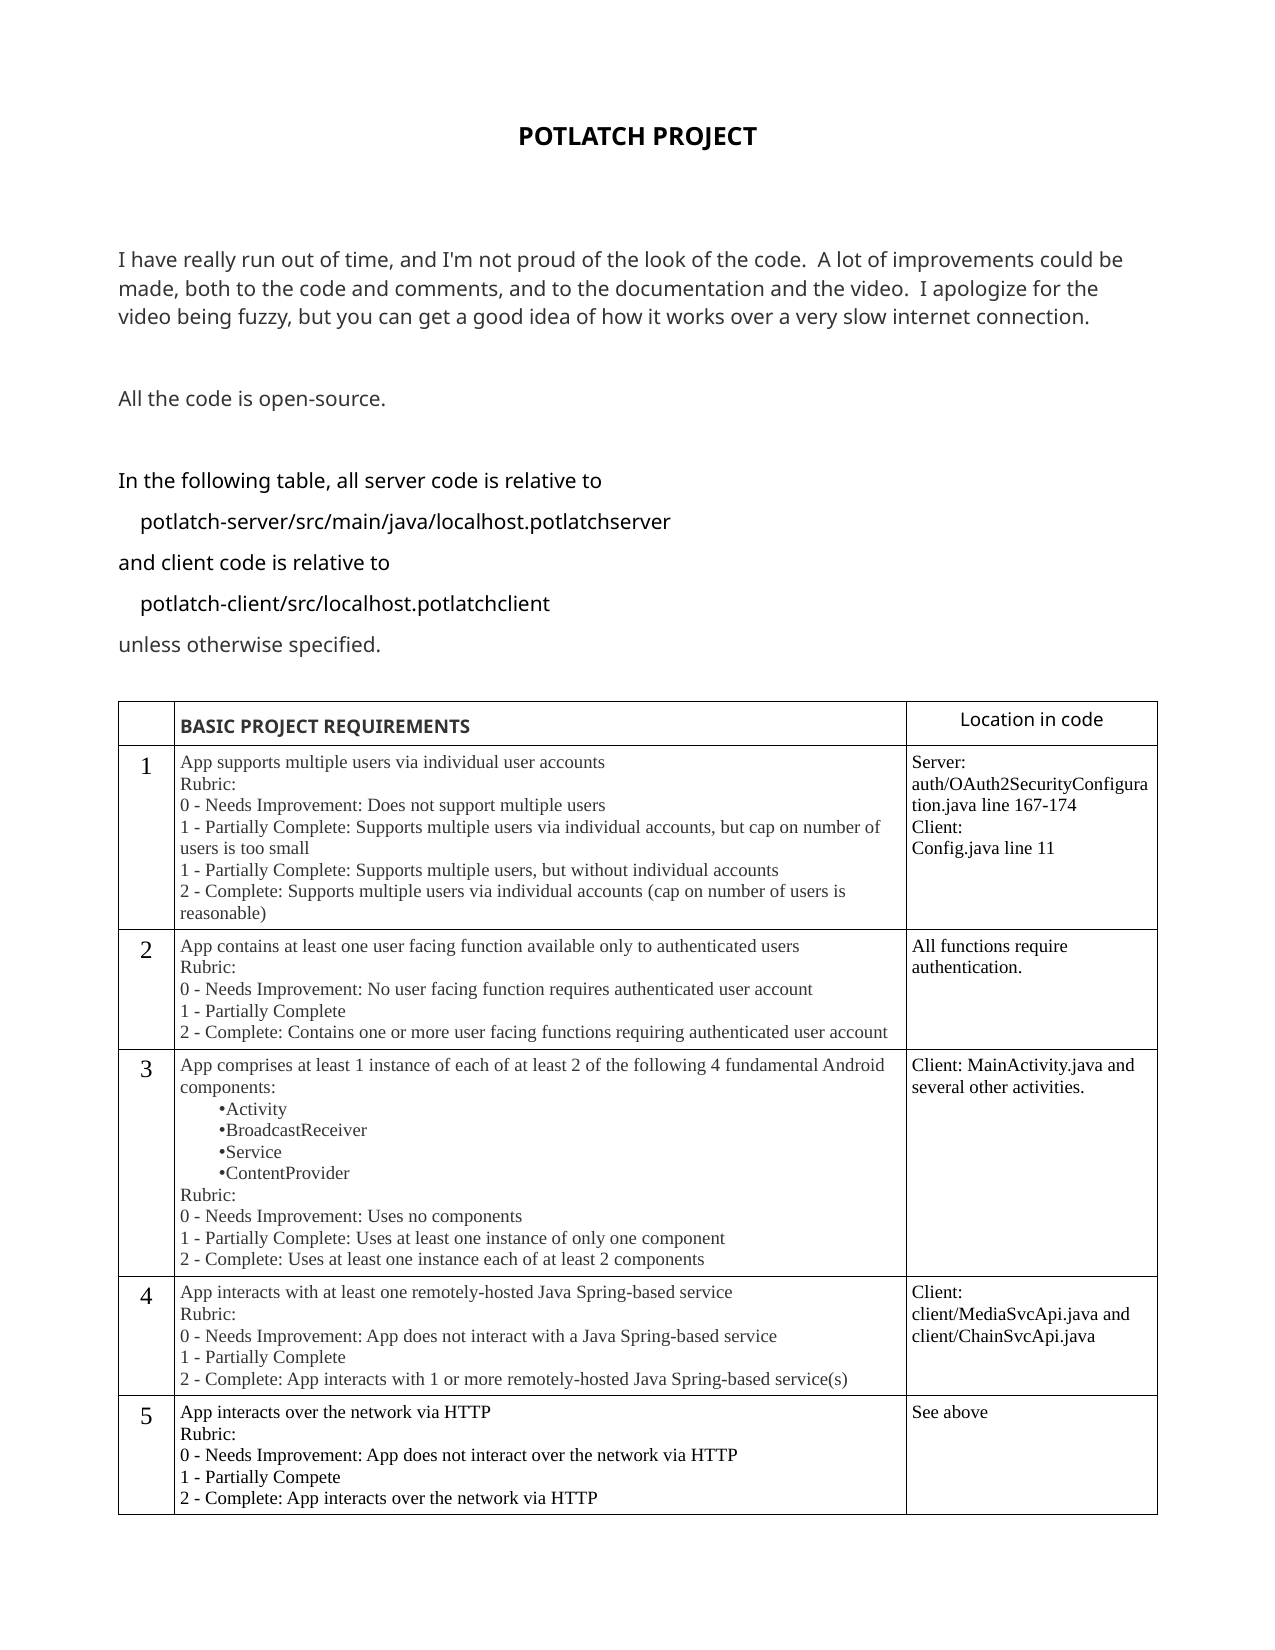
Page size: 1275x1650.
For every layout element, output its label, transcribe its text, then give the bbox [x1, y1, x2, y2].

text potlatch-server/src/main/java/localhost.potlatchserver [118, 507, 1157, 536]
table_header [119, 702, 174, 745]
text All the code is open-source. [118, 384, 1157, 413]
table_cell 1 [119, 746, 174, 929]
table_cell See above [907, 1396, 1157, 1514]
table_cell Client: MainActivity.java and several other activities. [907, 1050, 1157, 1276]
table_cell App comprises at least 1 instance of each of at least 2 of the following 4 fundamental Android components: Activity BroadcastReceiver Service ContentProvider Rubric: 0 - Needs Improvement: Uses no components 1 - Partially Complete: Uses at least one instance of only one component 2 - Complete: Uses at least one instance each of at least 2 components [175, 1050, 906, 1276]
text and client code is relative to [118, 548, 1157, 576]
table_header Location in code [907, 702, 1157, 745]
table_cell Server: auth/OAuth2SecurityConfiguration.java line 167-174 Client: Config.java line 11 [907, 746, 1157, 929]
text potlatch-client/src/localhost.potlatchclient [118, 589, 1157, 617]
text In the following table, all server code is relative to [118, 466, 1157, 494]
table_cell All functions require authentication. [907, 930, 1157, 1048]
table_cell App contains at least one user facing function available only to authenticated users Rubric: 0 - Needs Improvement: No user facing function requires authenticated user account 1 - Partially Complete 2 - Complete: Contains one or more user facing functions requiring authenticated user account [175, 930, 906, 1048]
table_cell 5 [119, 1396, 174, 1514]
table_cell 2 [119, 930, 174, 1048]
table_cell App interacts over the network via HTTP Rubric: 0 - Needs Improvement: App does not interact over the network via HTTP 1 - Partially Compete 2 - Complete: App interacts over the network via HTTP [175, 1396, 906, 1514]
table_cell App interacts with at least one remotely-hosted Java Spring-based service Rubric: 0 - Needs Improvement: App does not interact with a Java Spring-based service 1 - Partially Complete 2 - Complete: App interacts with 1 or more remotely-hosted Java Spring-based service(s) [175, 1277, 906, 1395]
table_cell 3 [119, 1050, 174, 1276]
table_cell 4 [119, 1277, 174, 1395]
table_header BASIC PROJECT REQUIREMENTS [175, 702, 906, 745]
text unless otherwise specified. [118, 630, 1157, 658]
text I have really run out of time, and I'm not proud of the look of the code. A lot of improvements could be made, both to the code and comments, and to the documentation and the video. I apologize for the video being fuzzy, but you can get a good idea of how it works over a very slow internet connection. [118, 246, 1157, 331]
table_cell App supports multiple users via individual user accounts Rubric: 0 - Needs Improvement: Does not support multiple users 1 - Partially Complete: Supports multiple users via individual accounts, but cap on number of users is too small 1 - Partially Complete: Supports multiple users, but without individual accounts 2 - Complete: Supports multiple users via individual accounts (cap on number of users is reasonable) [175, 746, 906, 929]
table_cell Client: client/MediaSvcApi.java and client/ChainSvcApi.java [907, 1277, 1157, 1395]
